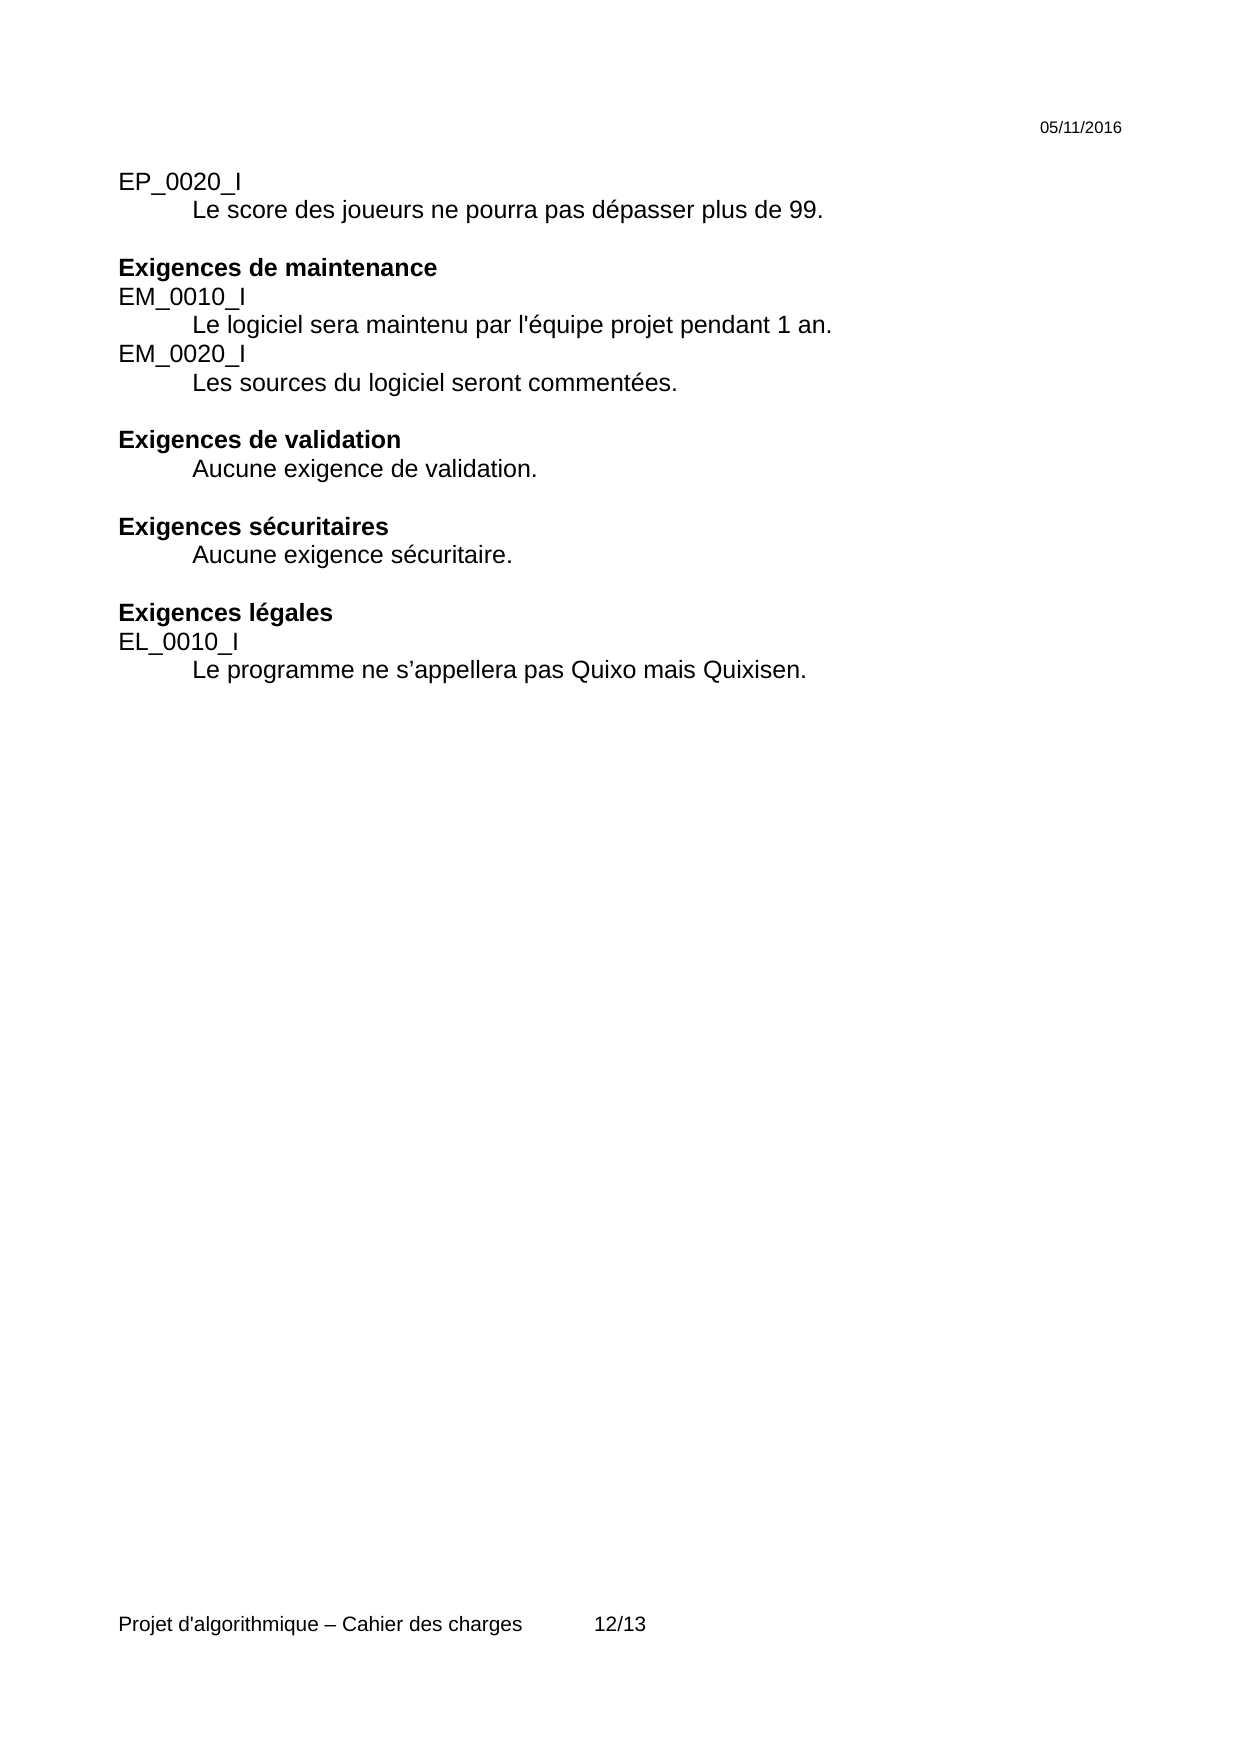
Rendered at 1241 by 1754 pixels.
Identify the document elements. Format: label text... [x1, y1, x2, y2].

text Exigences sécuritaires [118, 512, 1122, 541]
text EL_0010_I [118, 627, 1122, 656]
text EP_0020_I [118, 167, 1122, 196]
text Le logiciel sera maintenu par l'équipe projet pendant 1 an. [118, 311, 1122, 339]
text Le programme ne s’appellera pas Quixo mais Quixisen. [118, 656, 1122, 684]
text Les sources du logiciel seront commentées. [118, 368, 1122, 397]
text Exigences de maintenance [118, 253, 1122, 282]
text EM_0010_I [118, 282, 1122, 311]
text Aucune exigence de validation. [118, 454, 1122, 483]
text Exigences légales [118, 598, 1122, 627]
text Le score des joueurs ne pourra pas dépasser plus de 99. [118, 196, 1122, 224]
text Aucune exigence sécuritaire. [118, 541, 1122, 569]
text Exigences de validation [118, 426, 1122, 454]
text EM_0020_I [118, 339, 1122, 368]
